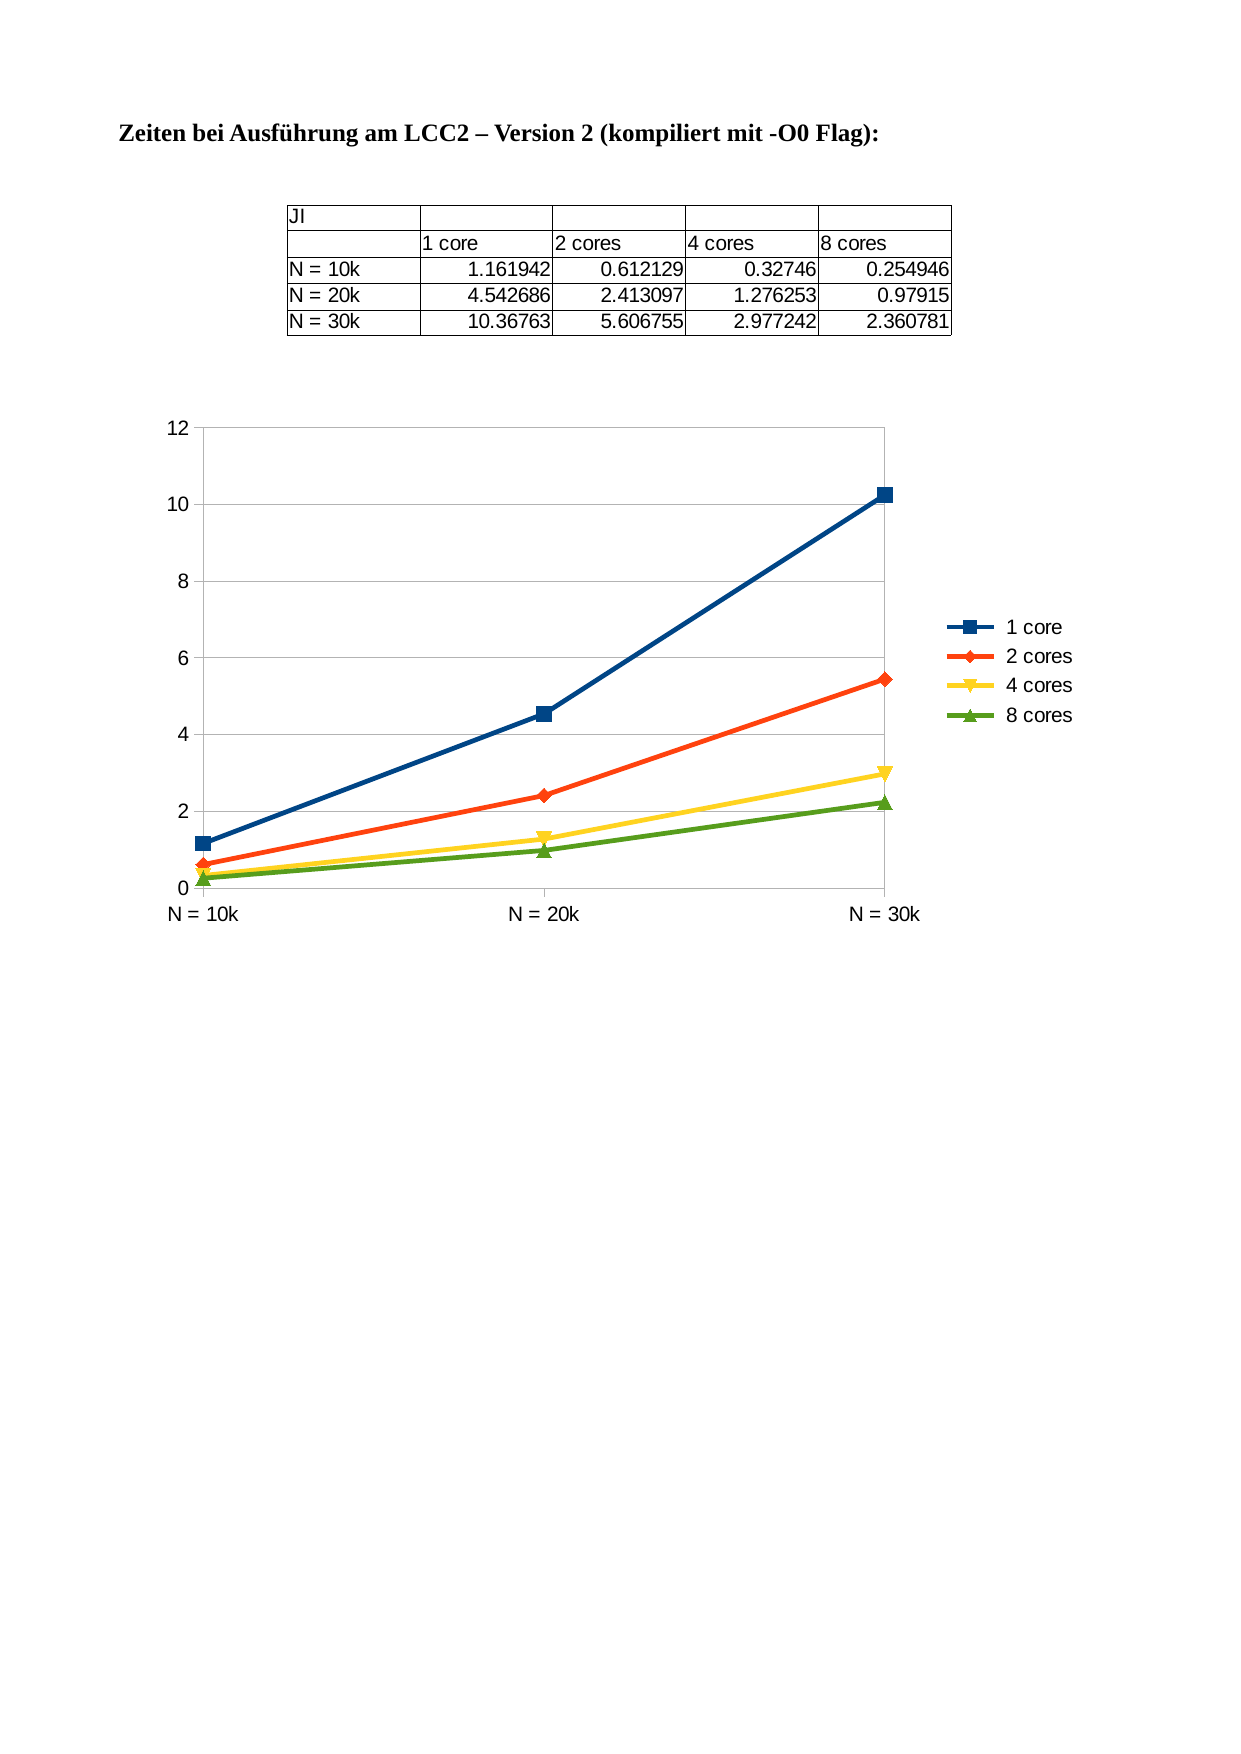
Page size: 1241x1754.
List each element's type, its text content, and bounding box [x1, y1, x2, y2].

text Zeiten bei Ausführung am LCC2 – Version 2 (kompiliert mit -O0 Flag): [118, 118, 1122, 147]
